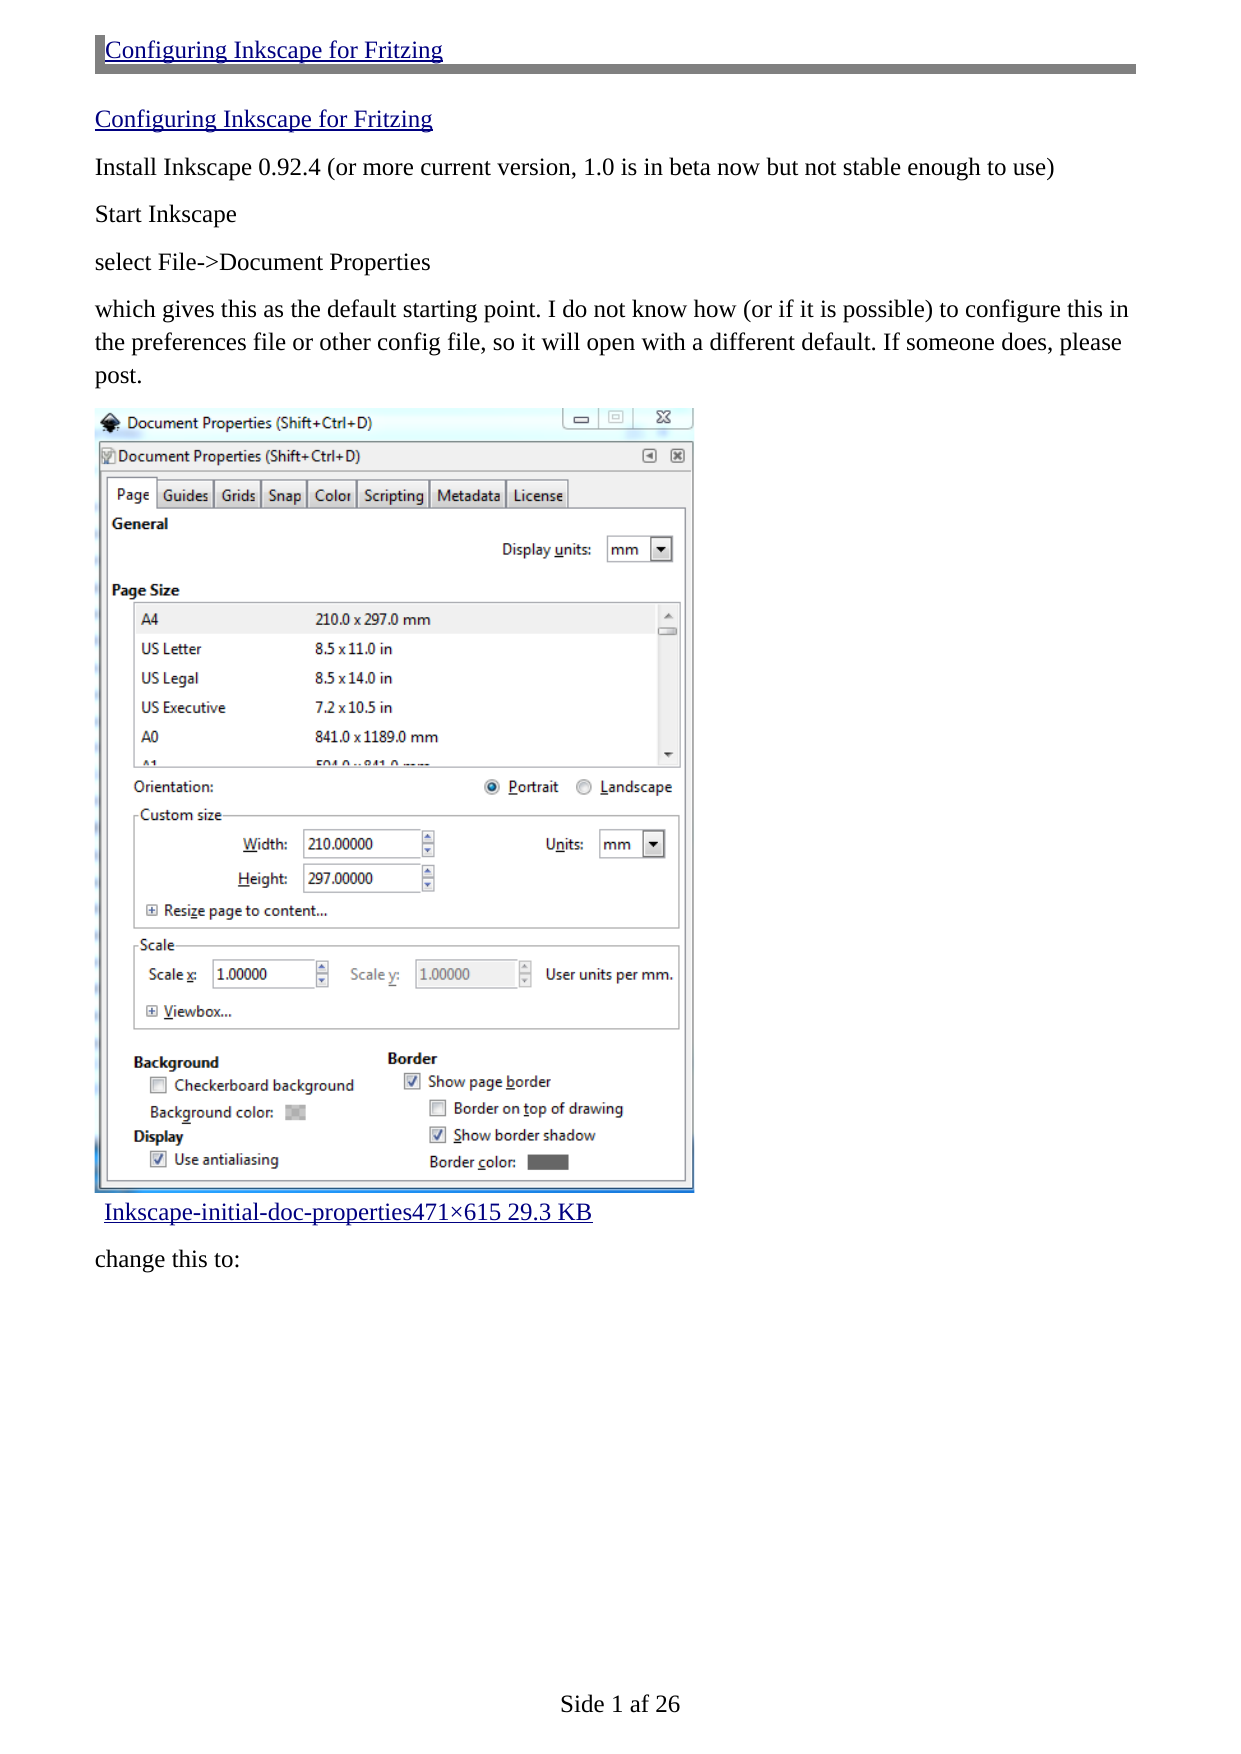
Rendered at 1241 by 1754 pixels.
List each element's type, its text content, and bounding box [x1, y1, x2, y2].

text Inkscape-initial-doc-properties471×615 29.3 KB [104, 1197, 1136, 1226]
text Start Inkscape [94, 199, 1146, 228]
text change this to: [94, 1244, 1146, 1273]
text select File->Document Properties [94, 247, 1146, 276]
text Configuring Inkscape for Fritzing [94, 104, 1146, 133]
picture [94, 408, 695, 1193]
text Install Inkscape 0.92.4 (or more current version, 1.0 is in beta now but not stable enough to use) [94, 152, 1146, 180]
text which gives this as the default starting point. I do not know how (or if it is possible) to configure this in the preferences file or other config file, so it will open with a different default. If someone does, please post. [94, 294, 1146, 389]
